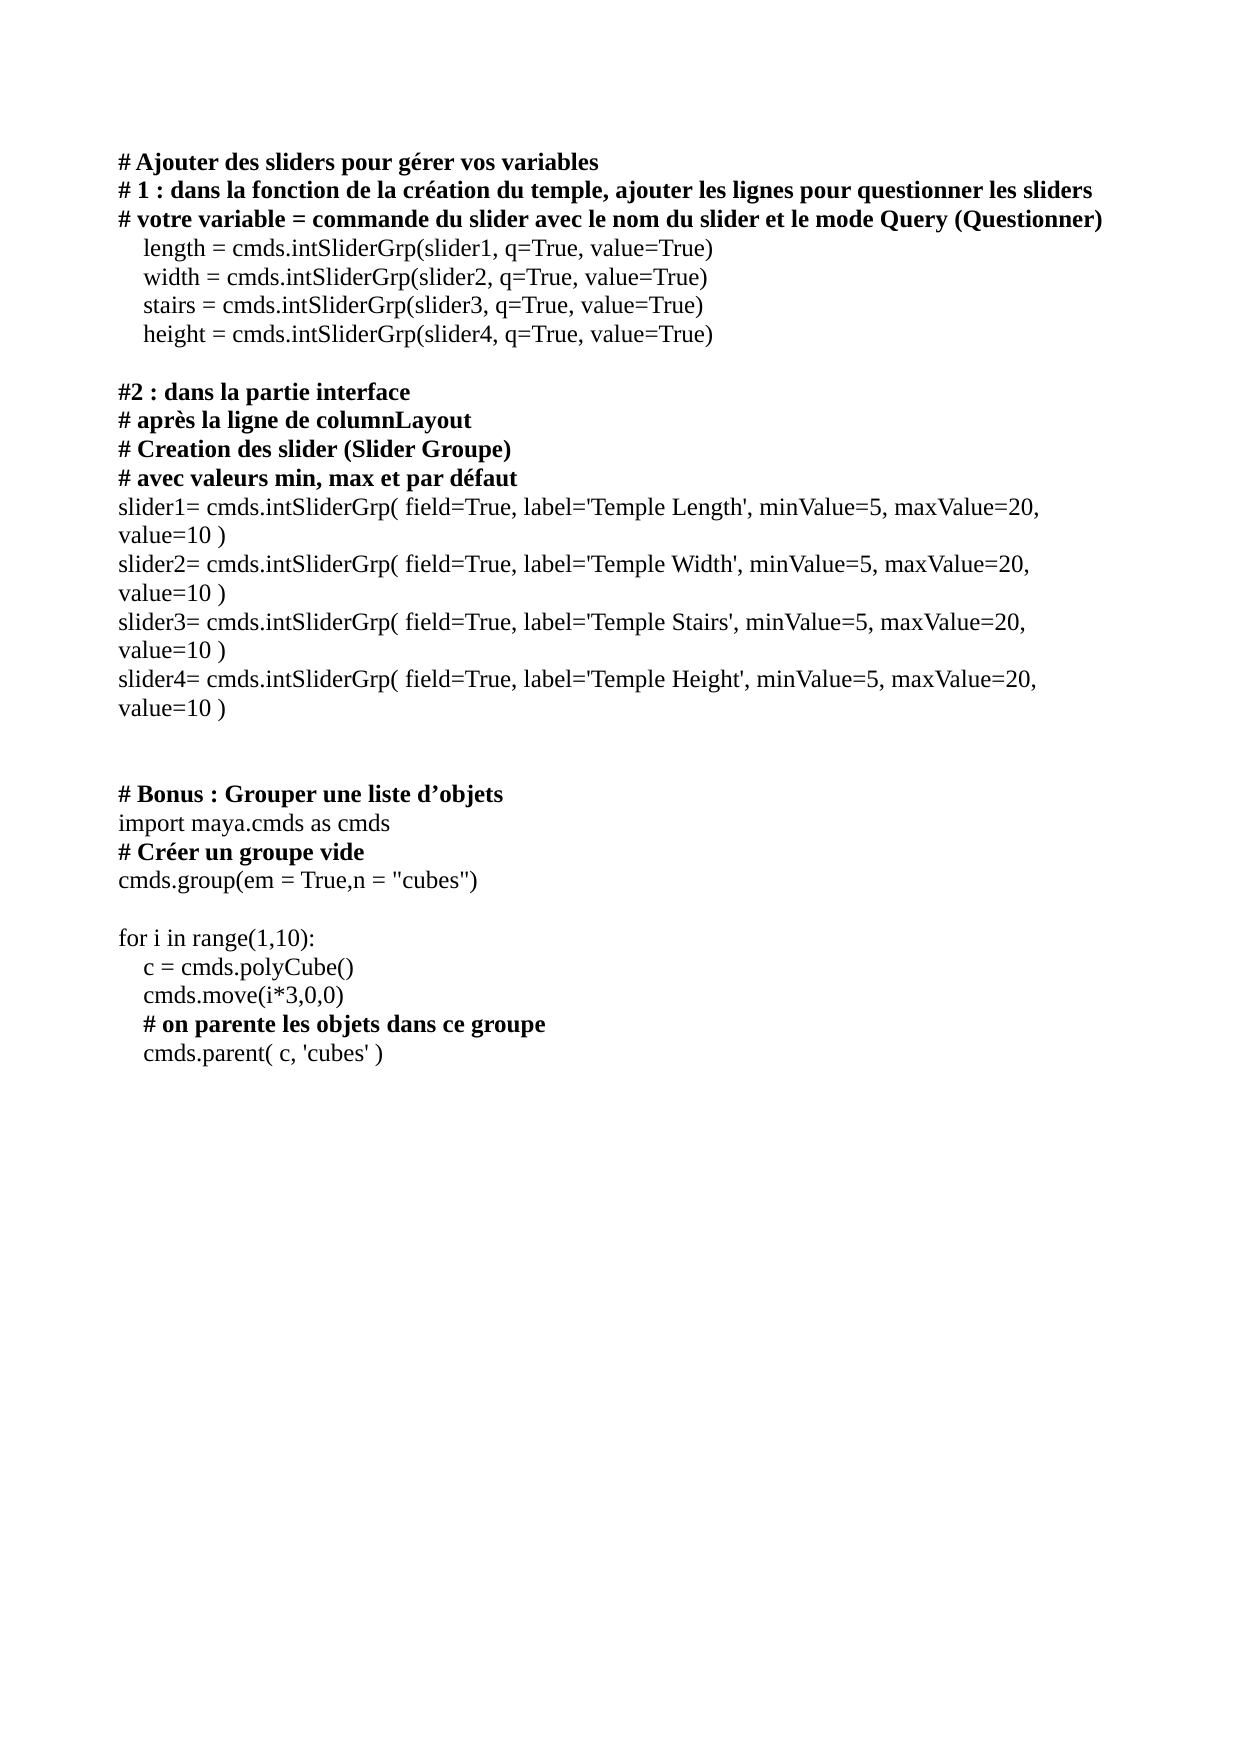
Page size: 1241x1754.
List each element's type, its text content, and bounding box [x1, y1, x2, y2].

text cmds.parent( c, 'cubes' ) [118, 1038, 1122, 1067]
text cmds.group(em = True,n = "cubes") [118, 866, 1122, 894]
text for i in range(1,10): [118, 923, 1122, 952]
text # avec valeurs min, max et par défaut [118, 463, 1122, 492]
text # on parente les objets dans ce groupe [118, 1009, 1122, 1038]
text # Bonus : Grouper une liste d’objets [118, 779, 1122, 808]
text slider4= cmds.intSliderGrp( field=True, label='Temple Height', minValue=5, maxValue=20, value=10 ) [118, 664, 1122, 722]
text height = cmds.intSliderGrp(slider4, q=True, value=True) [118, 319, 1122, 348]
text #2 : dans la partie interface [118, 377, 1122, 406]
text # 1 : dans la fonction de la création du temple, ajouter les lignes pour questionner les sliders [118, 176, 1122, 204]
text slider1= cmds.intSliderGrp( field=True, label='Temple Length', minValue=5, maxValue=20, value=10 ) [118, 492, 1122, 549]
text length = cmds.intSliderGrp(slider1, q=True, value=True) [118, 233, 1122, 262]
text width = cmds.intSliderGrp(slider2, q=True, value=True) [118, 262, 1122, 291]
text # votre variable = commande du slider avec le nom du slider et le mode Query (Questionner) [118, 204, 1122, 233]
text c = cmds.polyCube() [118, 952, 1122, 981]
text # après la ligne de columnLayout [118, 406, 1122, 434]
text # Créer un groupe vide [118, 837, 1122, 866]
text cmds.move(i*3,0,0) [118, 981, 1122, 1009]
text slider3= cmds.intSliderGrp( field=True, label='Temple Stairs', minValue=5, maxValue=20, value=10 ) [118, 607, 1122, 664]
text # Creation des slider (Slider Groupe) [118, 434, 1122, 463]
text slider2= cmds.intSliderGrp( field=True, label='Temple Width', minValue=5, maxValue=20, value=10 ) [118, 549, 1122, 607]
text stairs = cmds.intSliderGrp(slider3, q=True, value=True) [118, 291, 1122, 319]
text import maya.cmds as cmds [118, 808, 1122, 837]
text # Ajouter des sliders pour gérer vos variables [118, 147, 1122, 176]
